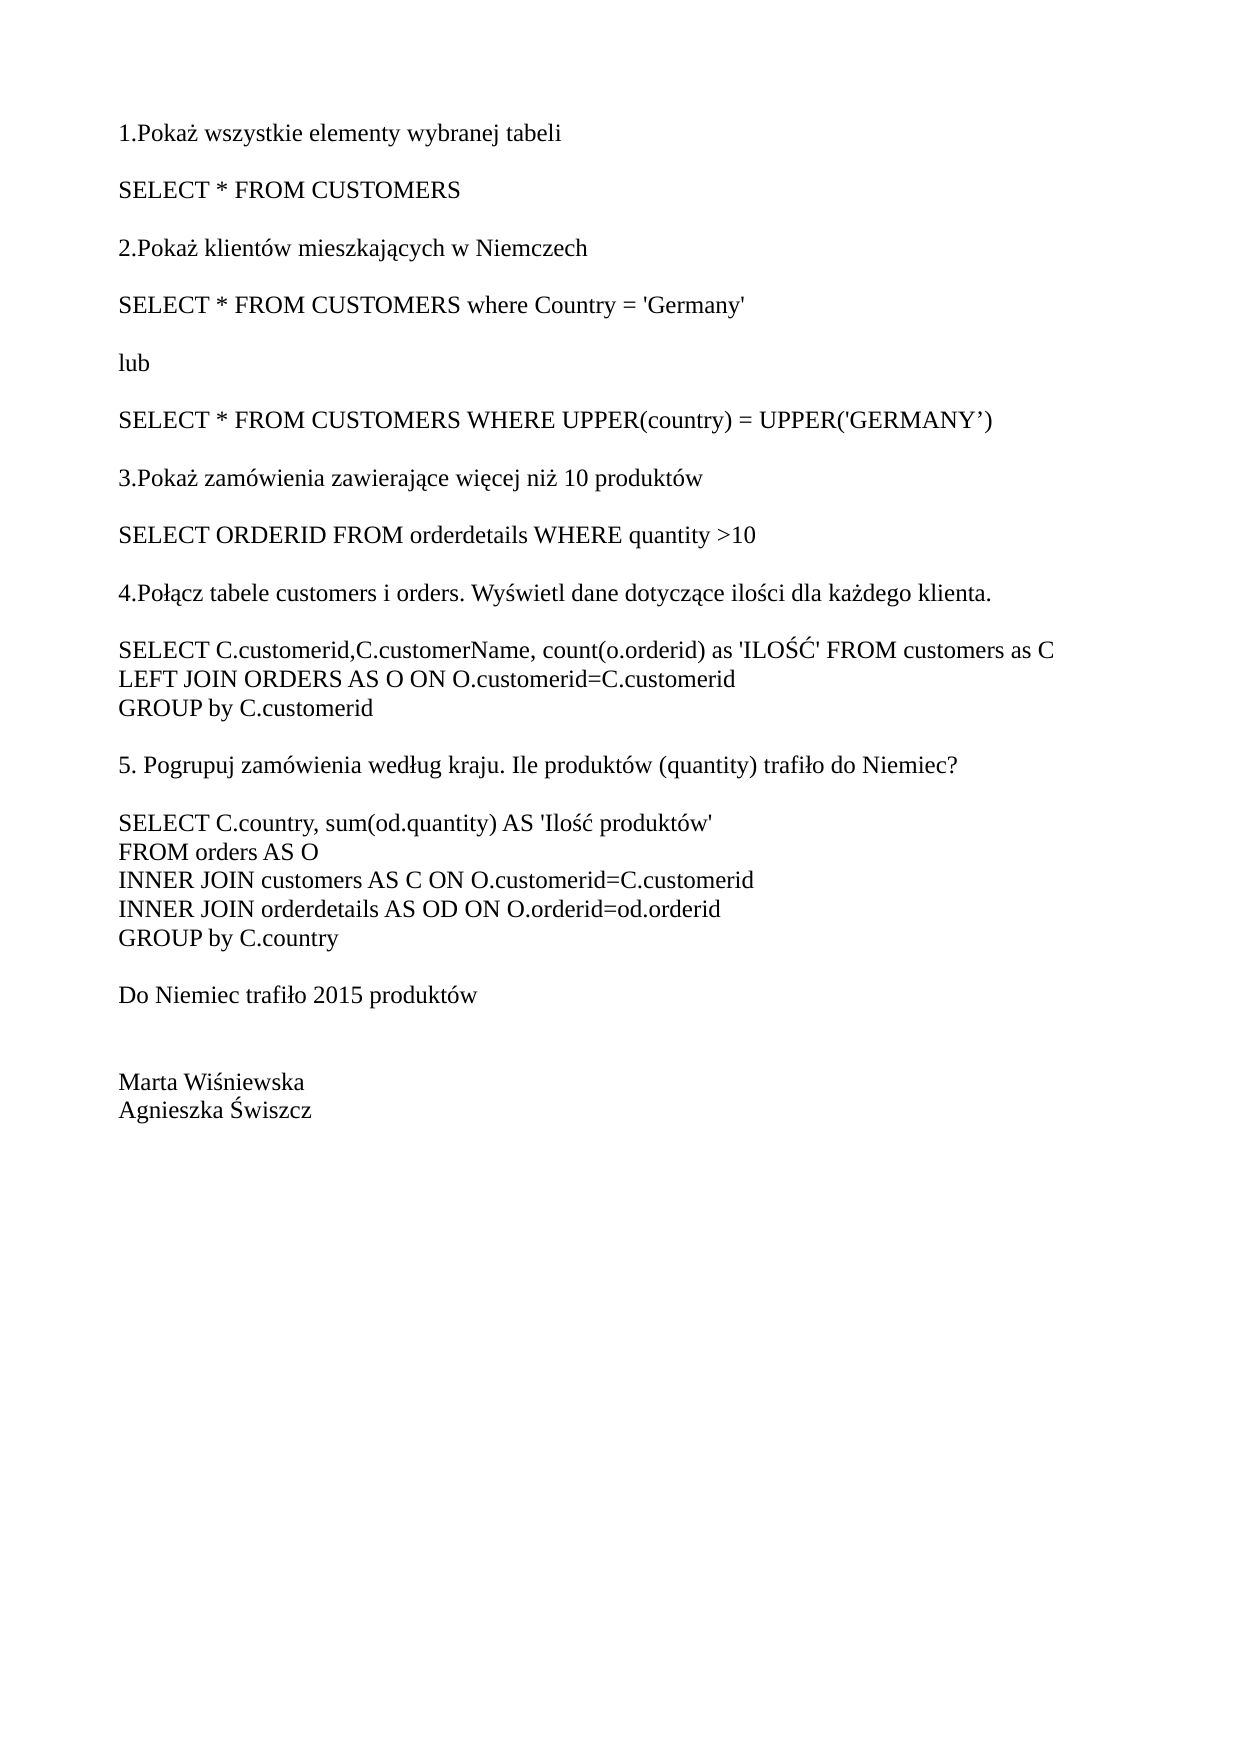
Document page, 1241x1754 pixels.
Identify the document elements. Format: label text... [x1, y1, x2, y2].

text SELECT C.country, sum(od.quantity) AS 'Ilość produktów' [118, 808, 1122, 837]
text GROUP by C.customerid [118, 693, 1122, 722]
text Marta Wiśniewska Agnieszka Świszcz [118, 1009, 1122, 1124]
text Do Niemiec trafiło 2015 produktów [118, 981, 1122, 1009]
text INNER JOIN customers AS C ON O.customerid=C.customerid [118, 866, 1122, 894]
text SELECT * FROM CUSTOMERS where Country = 'Germany' [118, 291, 1122, 319]
text SELECT * FROM CUSTOMERS WHERE UPPER(country) = UPPER('GERMANY’) [118, 406, 1122, 434]
text FROM orders AS O [118, 837, 1122, 866]
text SELECT C.customerid,C.customerName, count(o.orderid) as 'ILOŚĆ' FROM customers as C [118, 636, 1122, 664]
text GROUP by C.country [118, 923, 1122, 952]
text 1.Pokaż wszystkie elementy wybranej tabeli [118, 118, 1122, 147]
text SELECT ORDERID FROM orderdetails WHERE quantity >10 [118, 521, 1122, 549]
text 4.Połącz tabele customers i orders. Wyświetl dane dotyczące ilości dla każdego klienta. [118, 578, 1122, 607]
text SELECT * FROM CUSTOMERS [118, 176, 1122, 204]
text 5. Pogrupuj zamówienia według kraju. Ile produktów (quantity) trafiło do Niemiec? [118, 751, 1122, 779]
text lub [118, 348, 1122, 377]
text 3.Pokaż zamówienia zawierające więcej niż 10 produktów [118, 463, 1122, 492]
text 2.Pokaż klientów mieszkających w Niemczech [118, 233, 1122, 262]
text INNER JOIN orderdetails AS OD ON O.orderid=od.orderid [118, 894, 1122, 923]
text LEFT JOIN ORDERS AS O ON O.customerid=C.customerid [118, 664, 1122, 693]
